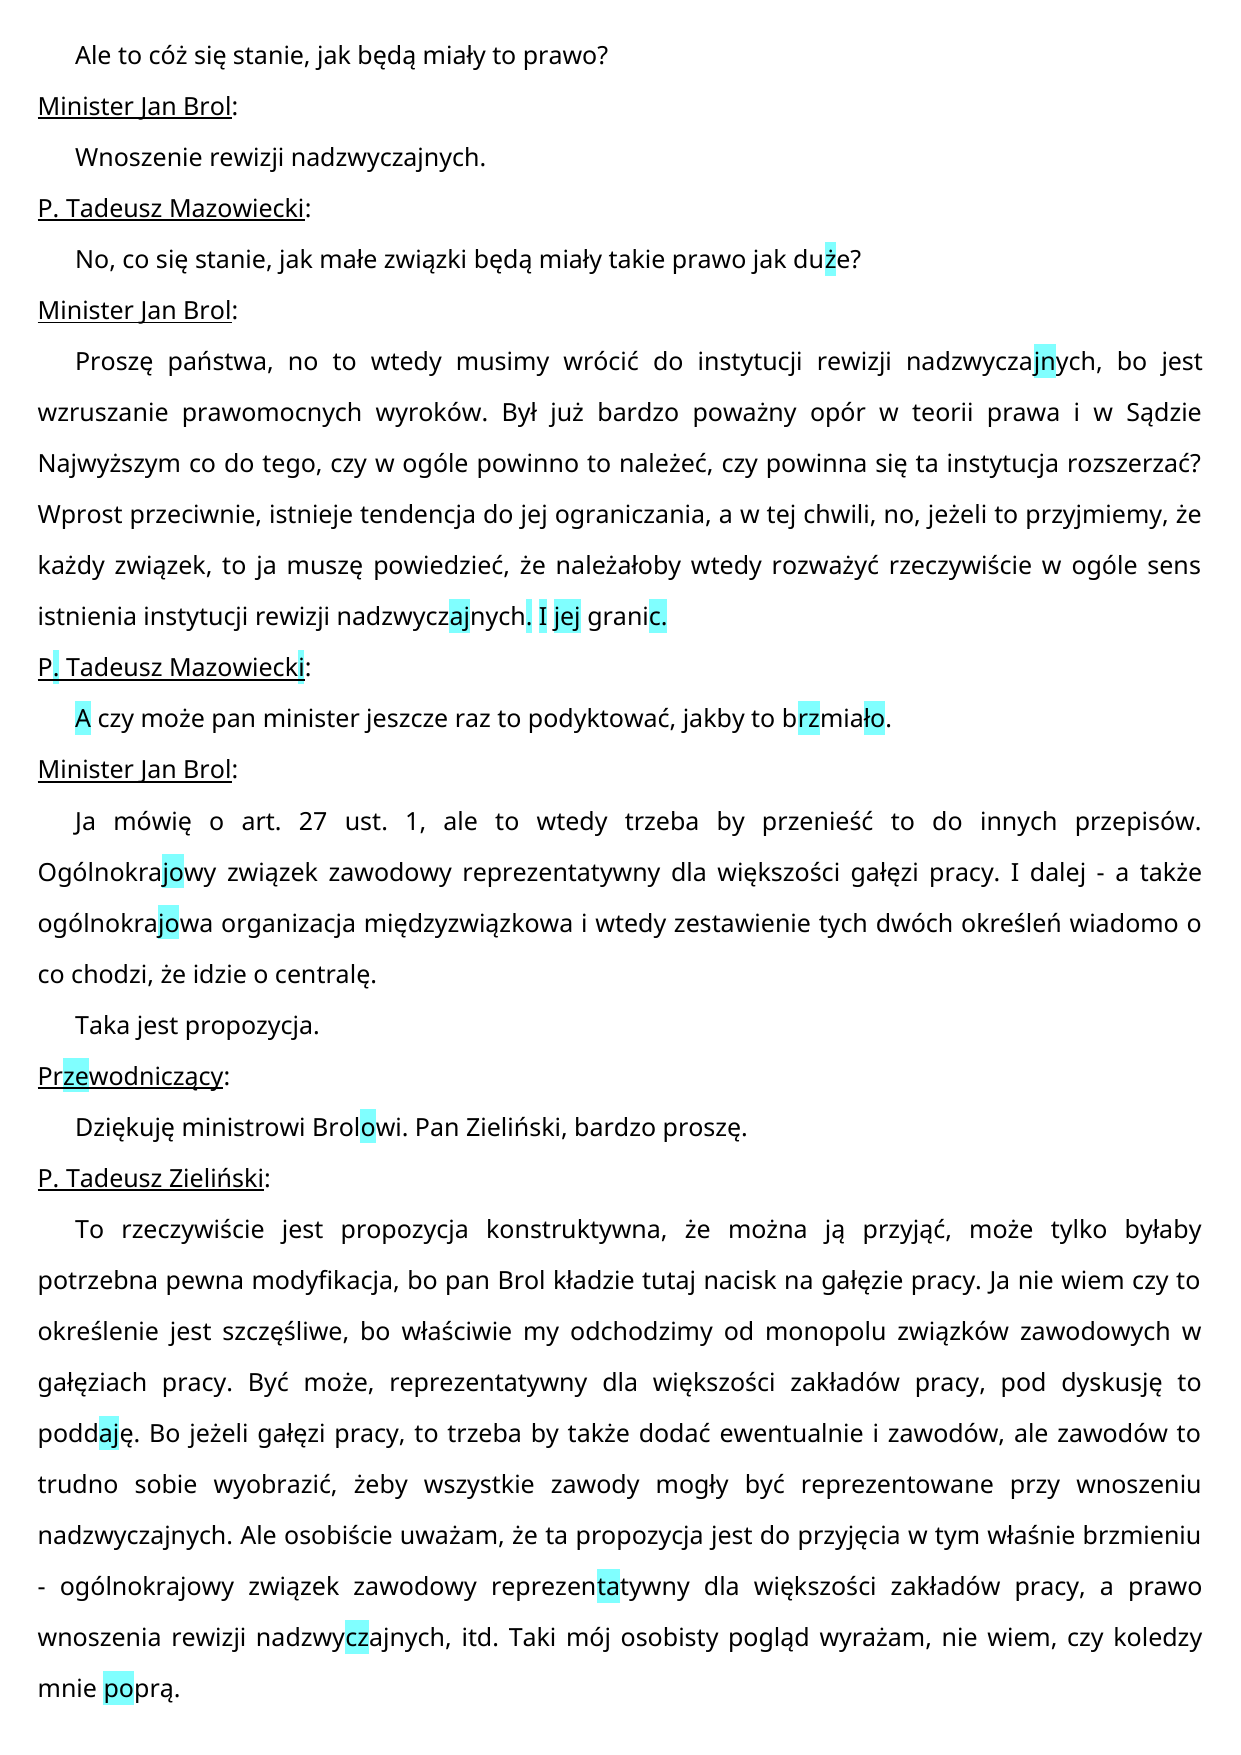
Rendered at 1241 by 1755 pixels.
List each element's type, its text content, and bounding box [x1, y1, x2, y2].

text Ja mówię o art. 27 ust. 1, ale to wtedy trzeba by przenieść to do innych przepisów. Ogólnokrajowy związek zawodowy reprezentatywny dla większości gałęzi pracy. I dalej - a także ogólnokrajowa organizacja międzyzwiązkowa i wtedy zestawienie tych dwóch określeń wiadomo o co chodzi, że idzie o centralę. [37, 803, 1203, 990]
text Taka jest propozycja. [37, 1007, 1203, 1041]
text Minister Jan Brol: [37, 293, 1203, 327]
text P. Tadeusz Mazowiecki: [37, 191, 1203, 225]
text Dziękuję ministrowi Brolowi. Pan Zieliński, bardzo proszę. [37, 1109, 1203, 1143]
text To rzeczywiście jest propozycja konstruktywna, że można ją przyjąć, może tylko byłaby potrzebna pewna modyfikacja, bo pan Brol kładzie tutaj nacisk na gałęzie pracy. Ja nie wiem czy to określenie jest szczęśliwe, bo właściwie my odchodzimy od monopolu związków zawodowych w gałęziach pracy. Być może, reprezentatywny dla większości zakładów pracy, pod dyskusję to poddaję. Bo jeżeli gałęzi pracy, to trzeba by także dodać ewentualnie i zawodów, ale zawodów to trudno sobie wyobrazić, żeby wszystkie zawody mogły być reprezentowane przy wnoszeniu nadzwyczajnych. Ale osobiście uważam, że ta propozycja jest do przyjęcia w tym właśnie brzmieniu - ogólnokrajowy związek zawodowy reprezentatywny dla większości zakładów pracy, a prawo wnoszenia rewizji nadzwyczajnych, itd. Taki mój osobisty pogląd wyrażam, nie wiem, czy koledzy mnie poprą. [37, 1211, 1203, 1705]
text P. Tadeusz Zieliński: [37, 1160, 1203, 1194]
text Ale to cóż się stanie, jak będą miały to prawo? [37, 37, 1203, 72]
text Przewodniczący: [37, 1058, 1203, 1092]
text Wnoszenie rewizji nadzwyczajnych. [37, 139, 1203, 174]
text Proszę państwa, no to wtedy musimy wrócić do instytucji rewizji nadzwyczajnych, bo jest wzruszanie prawomocnych wyroków. Był już bardzo poważny opór w teorii prawa i w Sądzie Najwyższym co do tego, czy w ogóle powinno to należeć, czy powinna się ta instytucja rozszerzać? Wprost przeciwnie, istnieje tendencja do jej ograniczania, a w tej chwili, no, jeżeli to przyjmiemy, że każdy związek, to ja muszę powiedzieć, że należałoby wtedy rozważyć rzeczywiście w ogóle sens istnienia instytucji rewizji nadzwyczajnych. I jej granic. [37, 344, 1203, 633]
text A czy może pan minister jeszcze raz to podyktować, jakby to brzmiało. [37, 701, 1203, 735]
text Minister Jan Brol: [37, 752, 1203, 786]
text No, co się stanie, jak małe związki będą miały takie prawo jak duże? [37, 242, 1203, 276]
text Minister Jan Brol: [37, 88, 1203, 123]
text P. Tadeusz Mazowiecki: [37, 650, 1203, 684]
